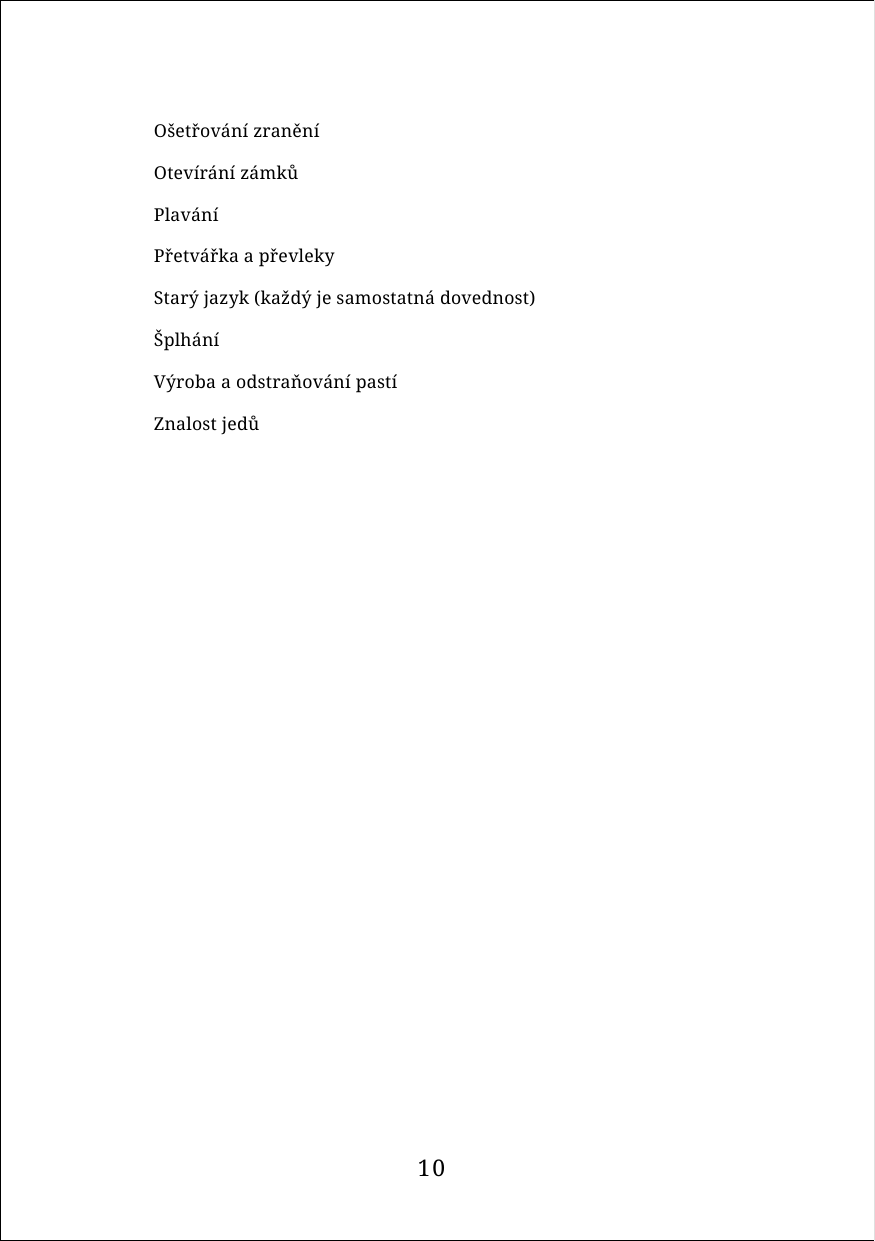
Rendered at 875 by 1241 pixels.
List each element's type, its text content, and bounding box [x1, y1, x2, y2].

list Starý jazyk (každý je samostatná dovednost) [154, 286, 756, 310]
list Znalost jedů [154, 411, 756, 436]
list Přetvářka a převleky [154, 244, 756, 268]
list Otevírání zámků [154, 160, 756, 184]
list Šplhání [154, 328, 756, 352]
list Ošetřování zranění [154, 118, 756, 142]
list Plavání [154, 202, 756, 226]
list Výroba a odstraňování pastí [154, 369, 756, 394]
